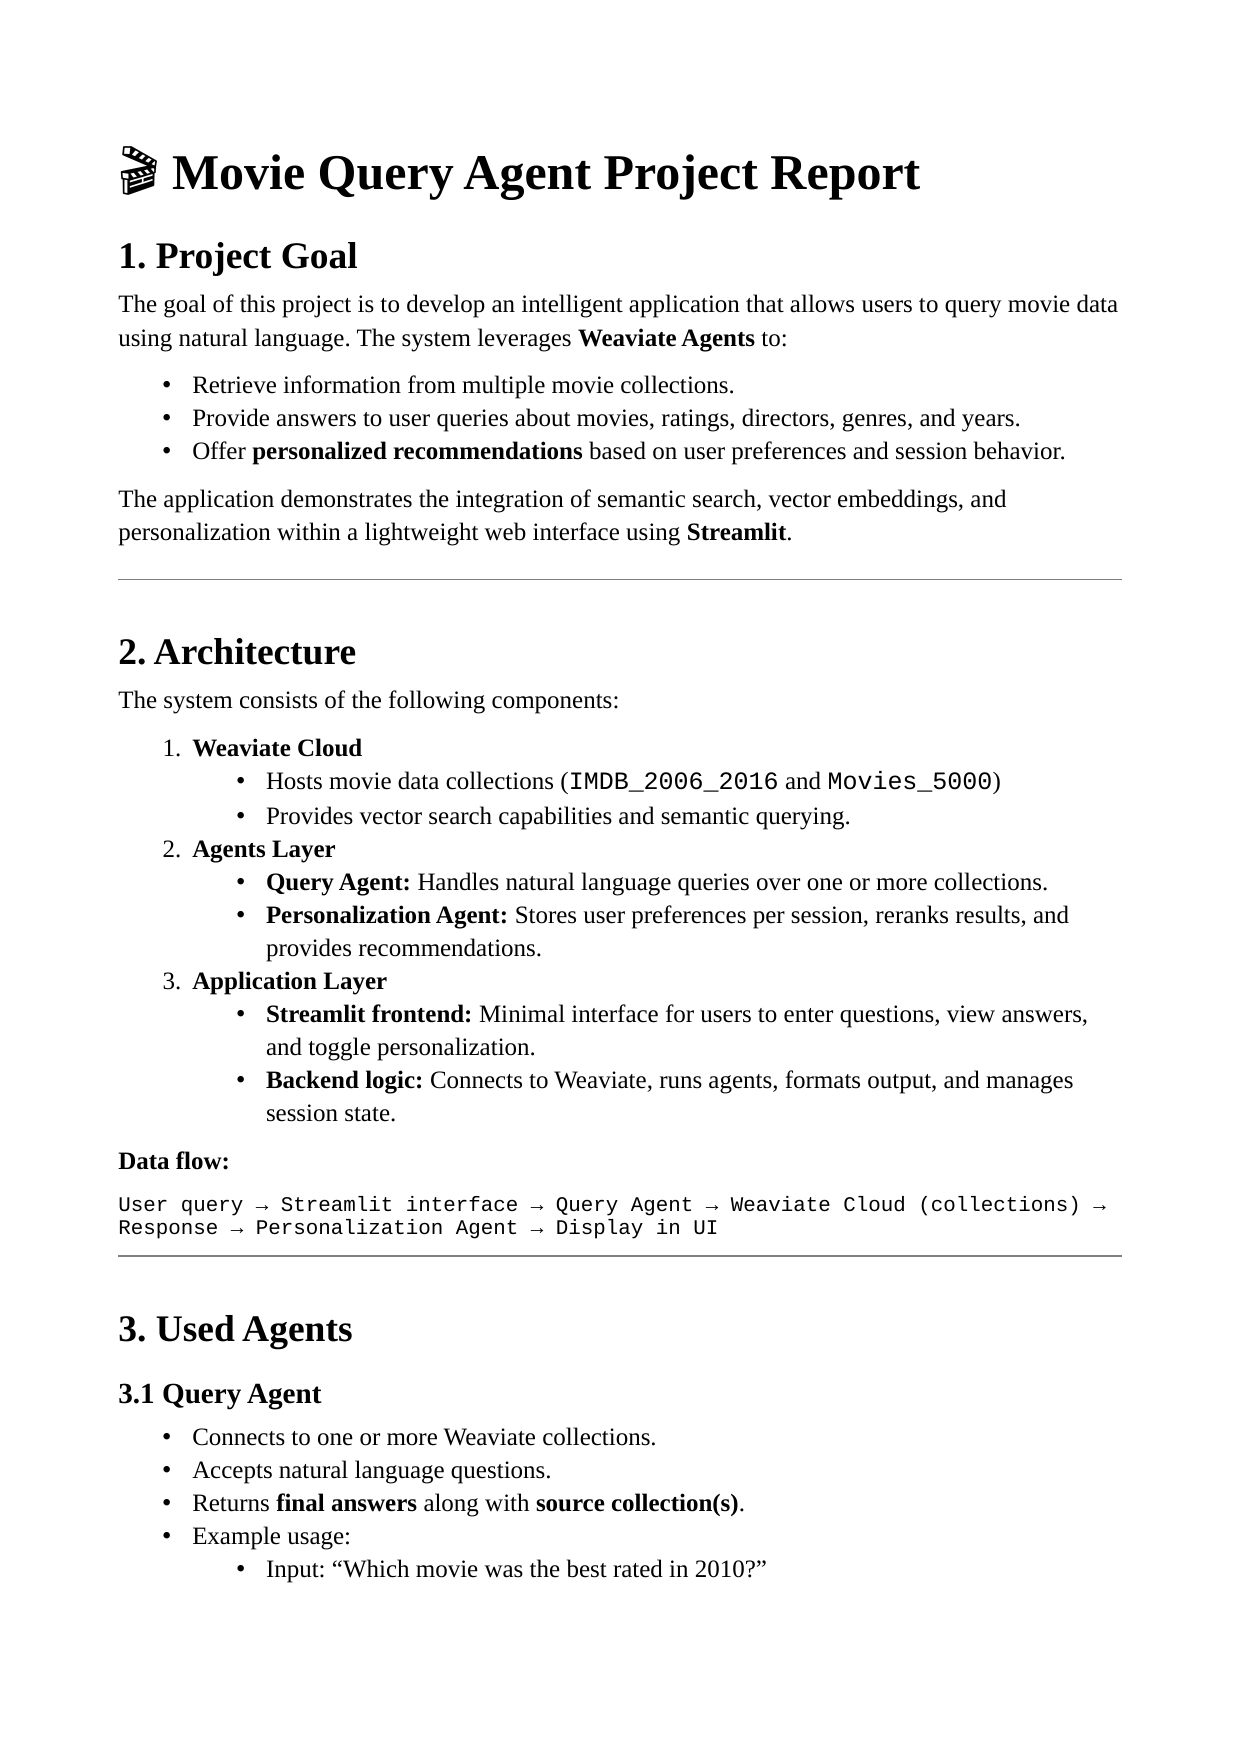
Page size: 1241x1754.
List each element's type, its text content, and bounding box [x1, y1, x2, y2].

list Provide answers to user queries about movies, ratings, directors, genres, and years. [162, 403, 1122, 432]
subtitle 2. Architecture [118, 629, 1122, 673]
list Application Layer [162, 966, 1122, 995]
subtitle 🎬 Movie Query Agent Project Report [118, 143, 1122, 201]
subtitle 3.1 Query Agent [118, 1376, 1122, 1410]
list Input: “Which movie was the best rated in 2010?” [236, 1554, 1122, 1583]
list Hosts movie data collections (IMDB_2006_2016 and Movies_5000) [236, 766, 1122, 797]
list Retrieve information from multiple movie collections. [162, 370, 1122, 399]
subtitle 1. Project Goal [118, 234, 1122, 277]
list Connects to one or more Weaviate collections. [162, 1422, 1122, 1451]
text The application demonstrates the integration of semantic search, vector embeddings, and personalization within a lightweight web interface using Streamlit. [118, 484, 1122, 546]
list Weaviate Cloud [162, 733, 1122, 762]
list Example usage: [162, 1521, 1122, 1550]
list Provides vector search capabilities and semantic querying. [236, 801, 1122, 830]
text Data flow: [118, 1146, 1122, 1175]
list Backend logic: Connects to Weaviate, runs agents, formats output, and manages session state. [236, 1065, 1122, 1127]
list Agents Layer [162, 834, 1122, 863]
list Personalization Agent: Stores user preferences per session, reranks results, and provides recommendations. [236, 900, 1122, 962]
list Query Agent: Handles natural language queries over one or more collections. [236, 867, 1122, 896]
list Accepts natural language questions. [162, 1455, 1122, 1484]
list Offer personalized recommendations based on user preferences and session behavior. [162, 436, 1122, 465]
text The system consists of the following components: [118, 685, 1122, 714]
subtitle 3. Used Agents [118, 1306, 1122, 1349]
text User query → Streamlit interface → Query Agent → Weaviate Cloud (collections) → Response → Personalization Agent → Display in UI [118, 1194, 1122, 1241]
text The goal of this project is to develop an intelligent application that allows users to query movie data using natural language. The system leverages Weaviate Agents to: [118, 289, 1122, 351]
list Streamlit frontend: Minimal interface for users to enter questions, view answers, and toggle personalization. [236, 999, 1122, 1061]
list Returns final answers along with source collection(s). [162, 1488, 1122, 1517]
